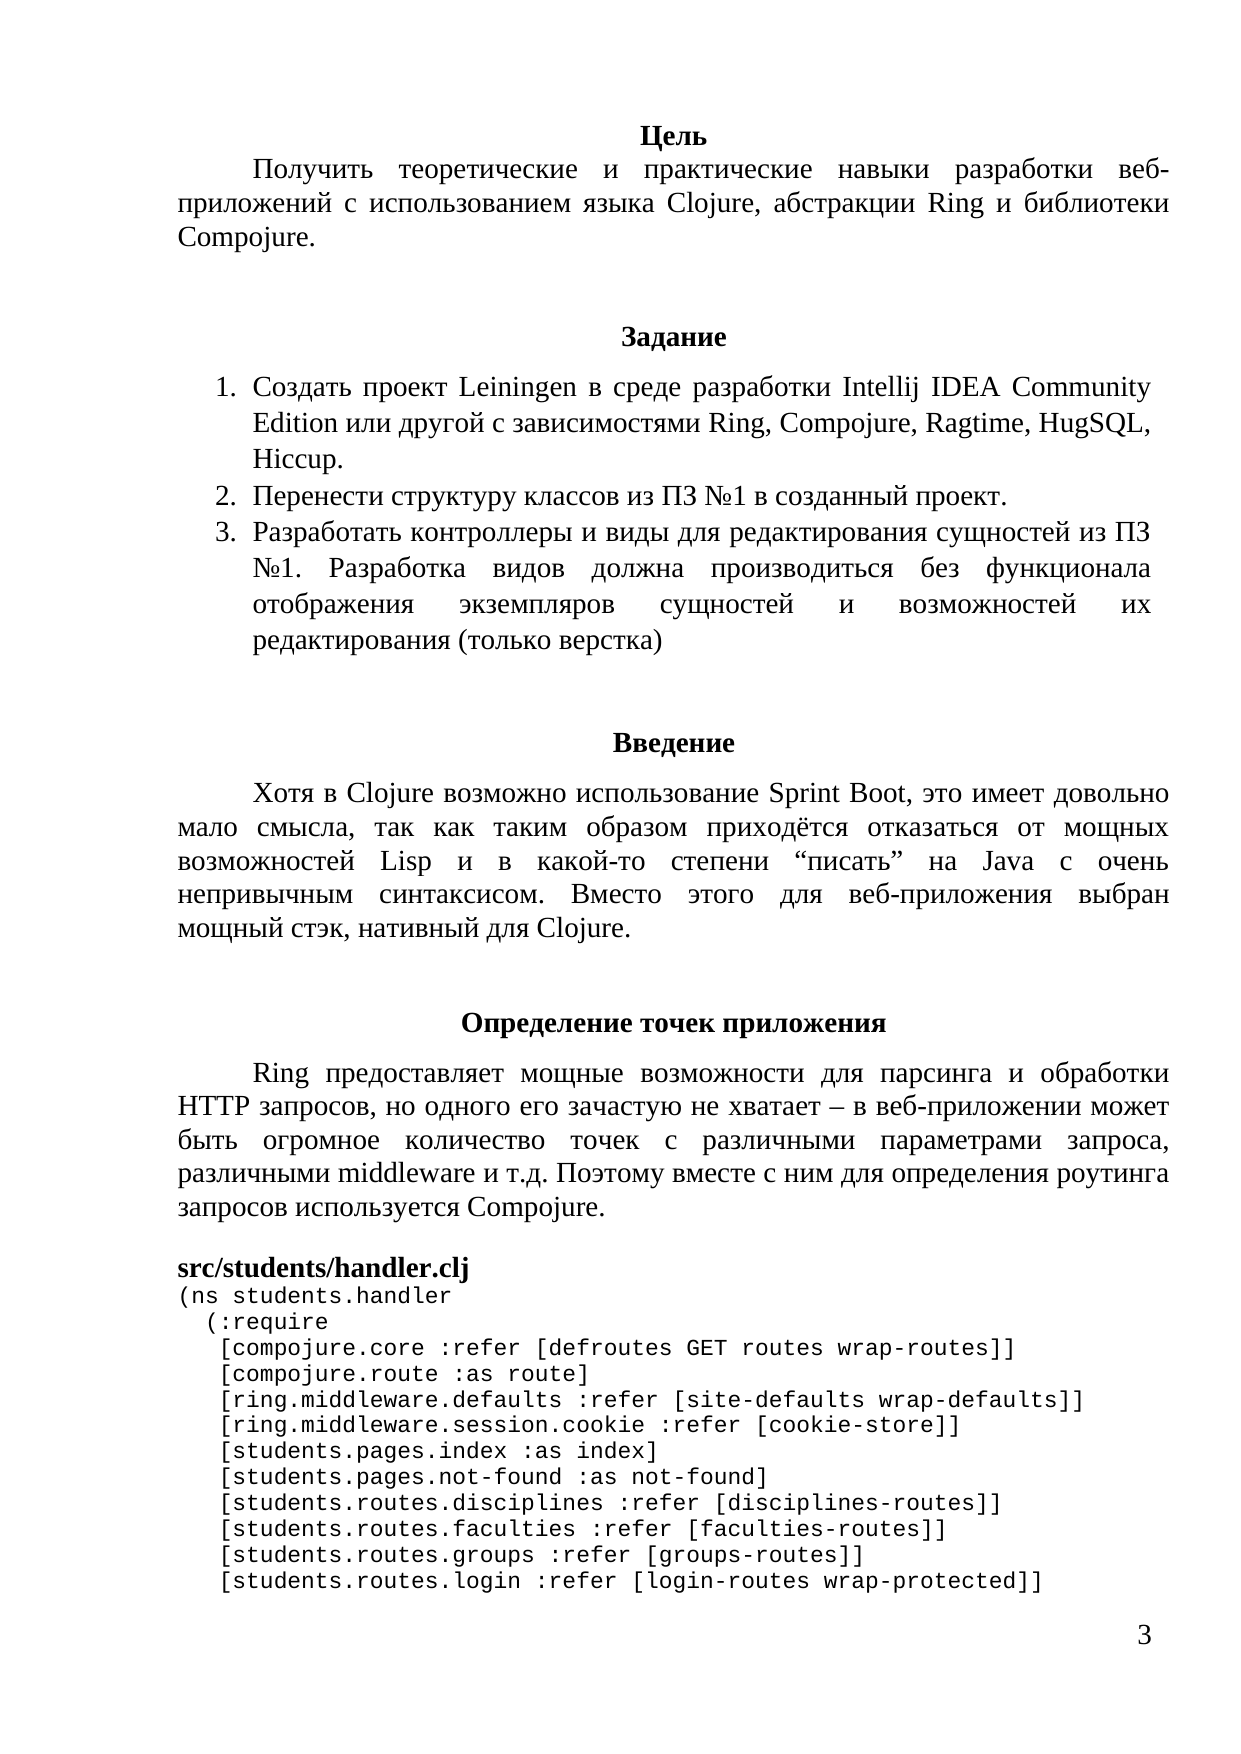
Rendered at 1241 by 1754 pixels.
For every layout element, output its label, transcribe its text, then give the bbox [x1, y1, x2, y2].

text Получить теоретические и практические навыки разработки веб-приложений с использованием языка Clojure, абстракции Ring и библиотеки Compojure. [177, 152, 1170, 252]
text (ns students.handler [177, 1284, 1170, 1310]
list Перенести структуру классов из ПЗ №1 в созданный проект. [215, 478, 1152, 511]
text [ring.middleware.session.cookie :refer [cookie-store]] [177, 1414, 1170, 1440]
text [students.pages.index :as index] [177, 1440, 1170, 1466]
text Введение [177, 725, 1170, 759]
list Создать проект Leiningen в среде разработки Intellij IDEA Community Edition или другой с зависимостями Ring, Compojure, Ragtime, HugSQL, Hiccup. [215, 369, 1152, 475]
text Цель [177, 118, 1169, 152]
text src/students/handler.clj [177, 1251, 1170, 1284]
list Разработать контроллеры и виды для редактирования сущностей из ПЗ №1. Разработка видов должна производиться без функционала отображения экземпляров сущностей и возможностей их редактирования (только верстка) [215, 514, 1152, 656]
text (:require [177, 1310, 1170, 1336]
text [compojure.core :refer [defroutes GET routes wrap-routes]] [177, 1336, 1170, 1362]
text [ring.middleware.defaults :refer [site-defaults wrap-defaults]] [177, 1388, 1170, 1414]
text [students.routes.faculties :refer [faculties-routes]] [177, 1518, 1170, 1543]
text [students.pages.not-found :as not-found] [177, 1466, 1170, 1492]
text Хотя в Clojure возможно использование Sprint Boot, это имеет довольно мало смысла, так как таким образом приходётся отказаться от мощных возможностей Lisp и в какой-то степени “писать” на Java с очень непривычным синтаксисом. Вместо этого для веб-приложения выбран мощный стэк, нативный для Clojure. [177, 776, 1170, 943]
text [students.routes.login :refer [login-routes wrap-protected]] [177, 1569, 1170, 1595]
text Ring предоставляет мощные возможности для парсинга и обработки HTTP запросов, но одного его зачастую не хватает – в веб-приложении может быть огромное количество точек с различными параметрами запроса, различными middleware и т.д. Поэтому вместе с ним для определения роутинга запросов используется Compojure. [177, 1055, 1170, 1223]
text Задание [177, 319, 1170, 353]
text [compojure.route :as route] [177, 1362, 1170, 1388]
text [students.routes.disciplines :refer [disciplines-routes]] [177, 1492, 1170, 1518]
text Определение точек приложения [177, 1005, 1170, 1038]
text [students.routes.groups :refer [groups-routes]] [177, 1543, 1170, 1569]
